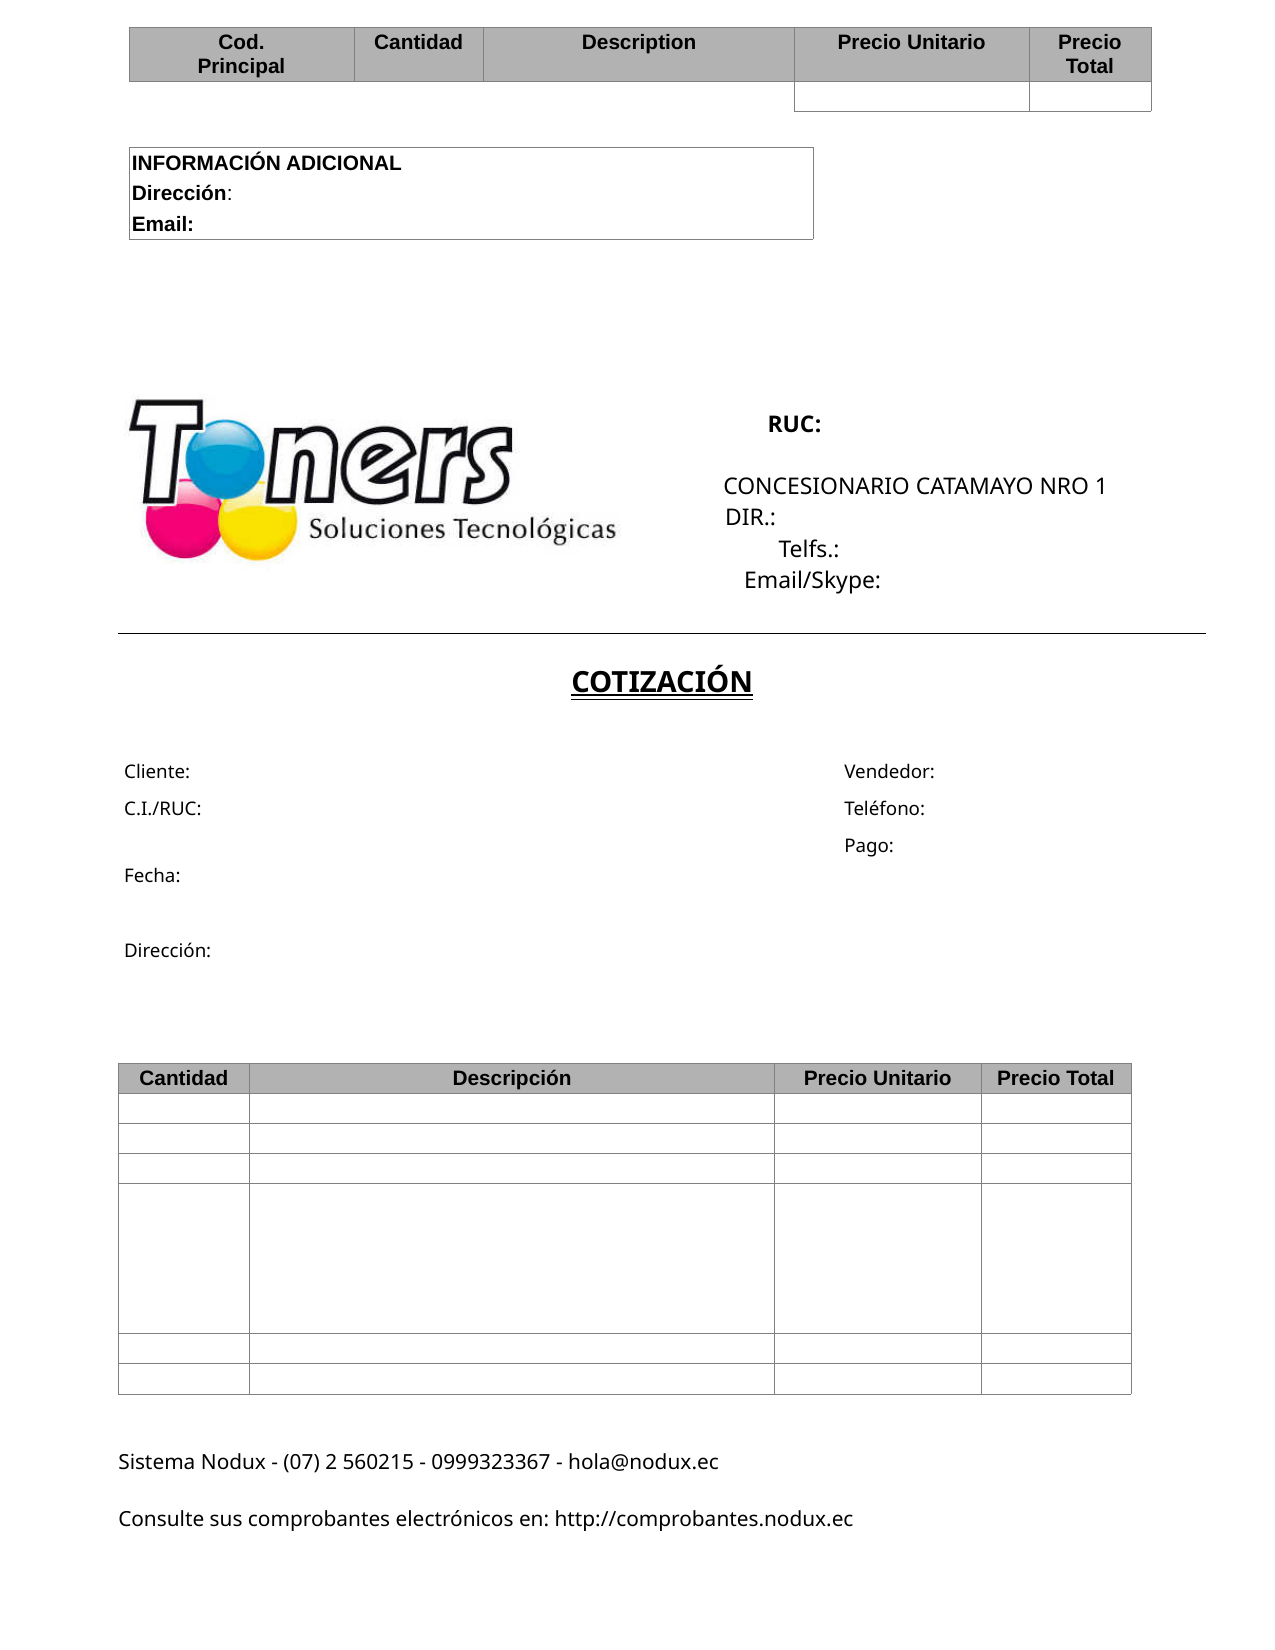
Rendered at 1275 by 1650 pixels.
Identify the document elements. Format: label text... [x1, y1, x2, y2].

table_cell [483, 82, 794, 111]
text DIR.: <company.party.addresses[0].street> [626, 501, 1206, 533]
table_header Description [484, 28, 794, 81]
text CONCESIONARIO CATAMAYO NRO 1 [626, 470, 1206, 501]
table_cell [982, 1364, 1131, 1393]
table_cell <when test="line.type == 'line'"> [250, 1154, 774, 1183]
table_cell [119, 1154, 249, 1183]
table_header Cliente: <invoice.party.name> [118, 753, 838, 790]
table_cell [775, 1334, 981, 1363]
text Telfs.: <company.party.phone> [626, 533, 1206, 564]
table_cell [982, 1154, 1131, 1183]
table_cell [775, 1124, 981, 1153]
text COTIZACIÓN [118, 662, 1206, 701]
text RUC: <company.party.vat_number> [626, 408, 1206, 439]
table_cell [982, 1094, 1131, 1123]
table_cell <choose test=""> [250, 1124, 774, 1153]
table_cell <for each="line in line.description.split('\n')"> <line> </for> [250, 1184, 774, 1333]
table_cell [775, 1094, 981, 1123]
table_header Precio Unitario [775, 1064, 981, 1093]
table_header Precio Total [982, 1064, 1131, 1093]
table_header Cantidad [355, 28, 483, 81]
table_cell Dirección: [130, 178, 260, 209]
table_cell <(str(line.quantity).split(".") )[0]> [119, 1184, 249, 1333]
table_cell <invoice.party.addresses[0].street> [260, 178, 813, 209]
table_header Precio Total [1030, 28, 1151, 81]
table_cell Pago: <forma> <tipo> [838, 827, 1206, 931]
table_cell [119, 1094, 249, 1123]
text <if test="sale.imprimir == True"> [118, 1001, 1206, 1027]
table_cell <invoice.party.email> [260, 209, 813, 239]
table_cell [775, 1154, 981, 1183]
table_cell [982, 1334, 1131, 1363]
table_cell [982, 1124, 1131, 1153]
table_cell Dirección: <invoice.party.addresses[0].street> [118, 931, 838, 968]
picture [123, 394, 626, 575]
table_cell C.I./RUC: <invoice.party.vat_code> [118, 790, 838, 827]
table_header [118, 595, 1206, 632]
text <if test="invoice_e == 'false'"> [118, 323, 1206, 347]
text </if> [118, 275, 1206, 299]
table_cell [354, 82, 483, 111]
text <company.party.name> [626, 439, 1206, 470]
table_header Cantidad [119, 1064, 249, 1093]
table_header Descripción [250, 1064, 774, 1093]
table_cell [119, 1124, 249, 1153]
table_cell [775, 1364, 981, 1393]
table_cell <if test="sale.sale_date"> Fecha: <formatLang(sale.sale_date, invoice.party.lang)> </if> [118, 827, 838, 931]
table_cell Email: [130, 209, 260, 239]
text </if> [118, 239, 1206, 263]
text </if> [118, 299, 1206, 323]
table_cell Teléfono: <invoice.party.phone> [838, 790, 1206, 827]
text <if test="sale.state == 'quotation'"> [118, 347, 1206, 373]
table_header Cod. Principal [130, 28, 354, 81]
table_header INFORMACIÓN ADICIONAL [130, 148, 813, 177]
table_cell [119, 1364, 249, 1393]
table_cell [795, 82, 1029, 111]
table_header Precio Unitario [795, 28, 1029, 81]
text Email/Skype: <company.party.email> [118, 564, 1206, 595]
table_cell </when> [250, 1334, 774, 1363]
table_cell [129, 82, 354, 111]
table_cell [838, 931, 1206, 968]
table_cell [775, 1184, 981, 1333]
table_cell <when test="line.type == 'subtotal'"> [250, 1364, 774, 1393]
table_header Vendedor: <sale.create_uid.login> [838, 753, 1206, 790]
table_cell <formatLang(invoice.total_amount, invoice.party.lang, currency=invoice.currency)> [1030, 82, 1151, 111]
table_cell <for each="line in invoice.lines"> [250, 1094, 774, 1123]
table_cell <formatLang(line.amount, invoice.party.lang, currency=invoice.currency)> [982, 1184, 1131, 1333]
table_cell [119, 1334, 249, 1363]
